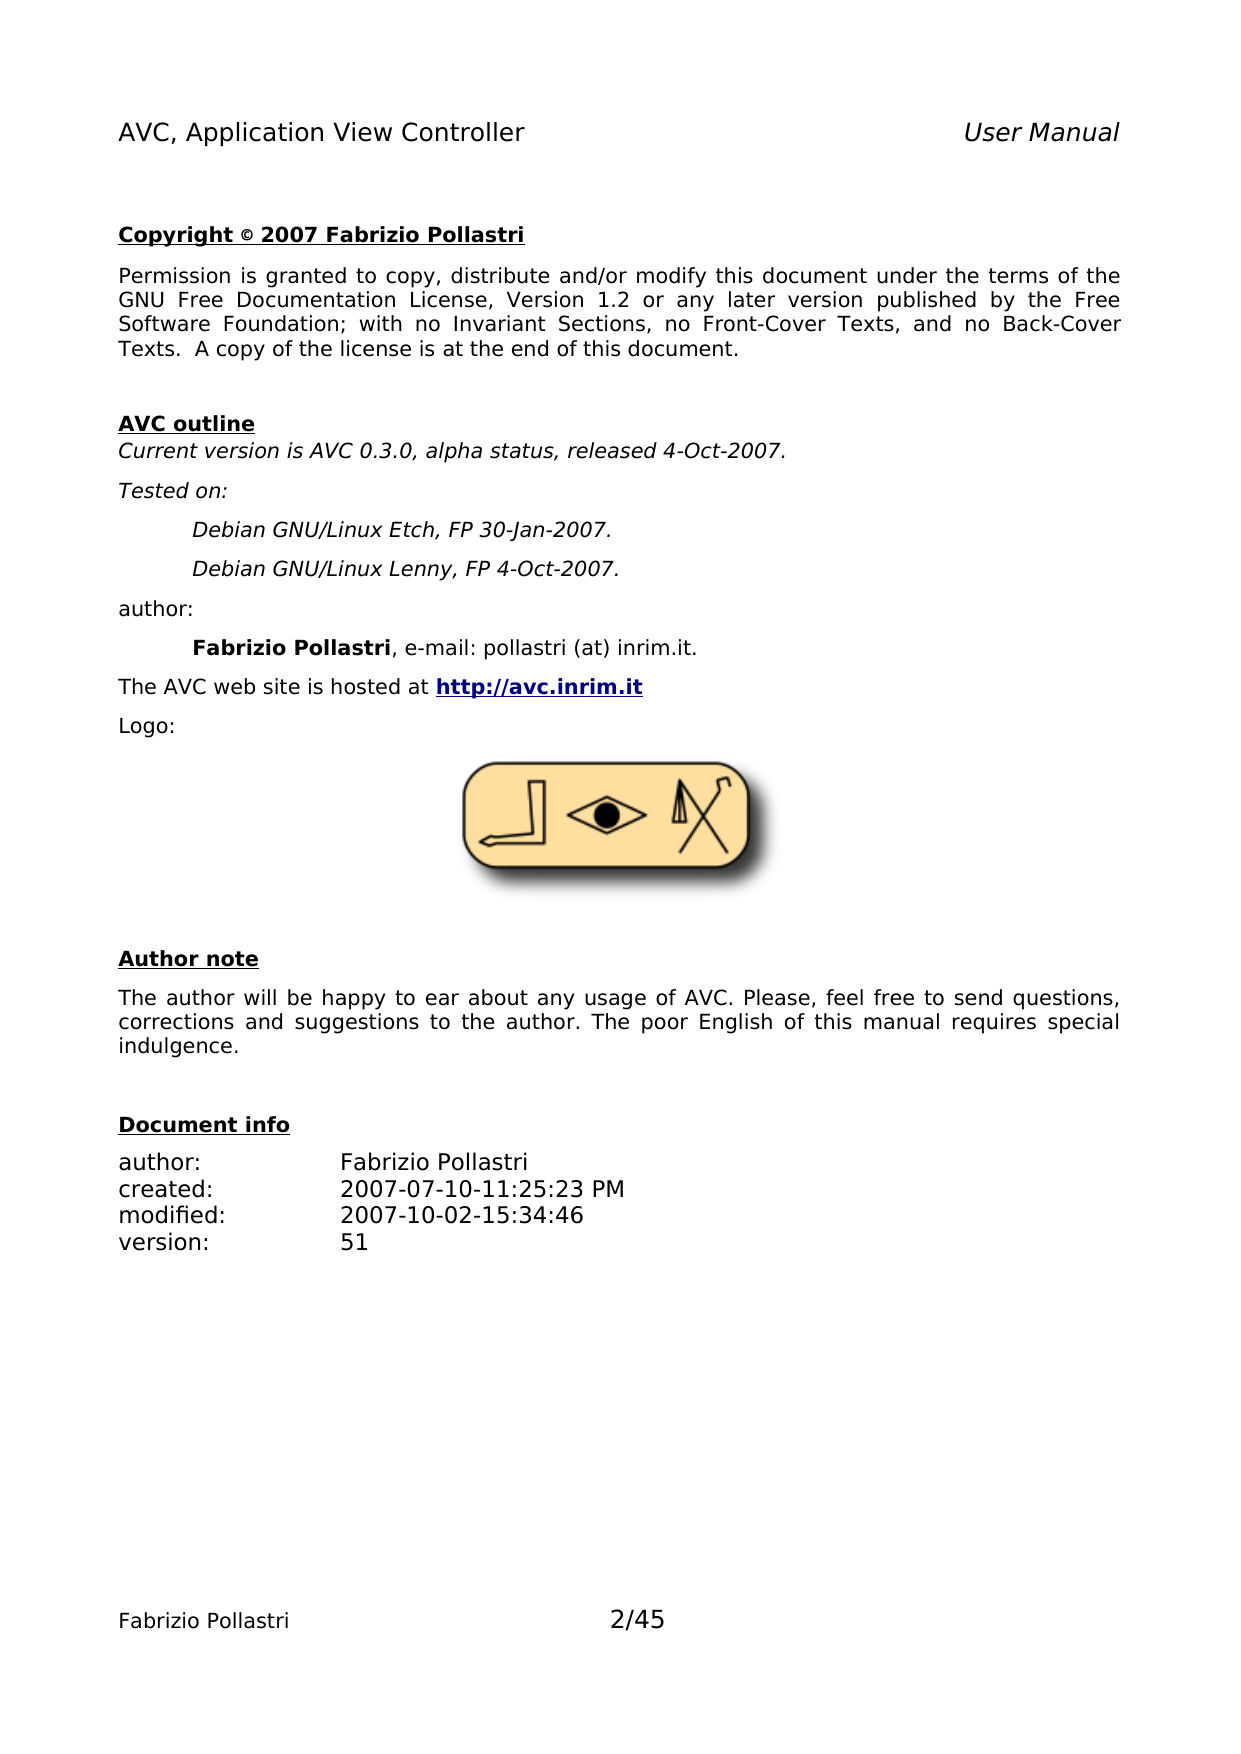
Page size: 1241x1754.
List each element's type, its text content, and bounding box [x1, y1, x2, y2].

text Copyright © 2007 Fabrizio Pollastri [118, 220, 1122, 249]
text Document info [118, 1113, 1122, 1137]
text Debian GNU/Linux Lenny, FP 4-Oct-2007. [192, 557, 1122, 582]
text Fabrizio Pollastri, e-mail: pollastri (at) inrim.it. [192, 636, 1122, 660]
text Current version is AVC 0.3.0, alpha status, released 4-Oct-2007. [118, 439, 1122, 464]
text Tested on: [118, 479, 1122, 503]
text modified: 2007-10-01-19:21:07 [118, 1202, 1122, 1229]
text author: [118, 597, 1122, 621]
text author: Fabrizio Pollastri [118, 1149, 1122, 1176]
text AVC outline [118, 412, 1122, 436]
text Permission is granted to copy, distribute and/or modify this document under the terms of the GNU Free Documentation License, Version 1.2 or any later version published by the Free Software Foundation; with no Invariant Sections, no Front-Cover Texts, and no Back-Cover Texts. A copy of the license is at the end of this document. [118, 264, 1122, 361]
text The AVC web site is hosted at http://avc.inrim.it [118, 675, 1122, 699]
text created: 2007-07-10-11:25:23 PM [118, 1176, 1122, 1202]
text Debian GNU/Linux Etch, FP 30-Jan-2007. [192, 518, 1122, 542]
text version: 50 [118, 1229, 1122, 1256]
text Logo: [118, 714, 1122, 739]
text The author will be happy to ear about any usage of AVC. Please, feel free to send questions, corrections and suggestions to the author. The poor English of this manual requires special indulgence. [118, 986, 1122, 1059]
picture [451, 750, 789, 908]
text Author note [118, 947, 1122, 971]
